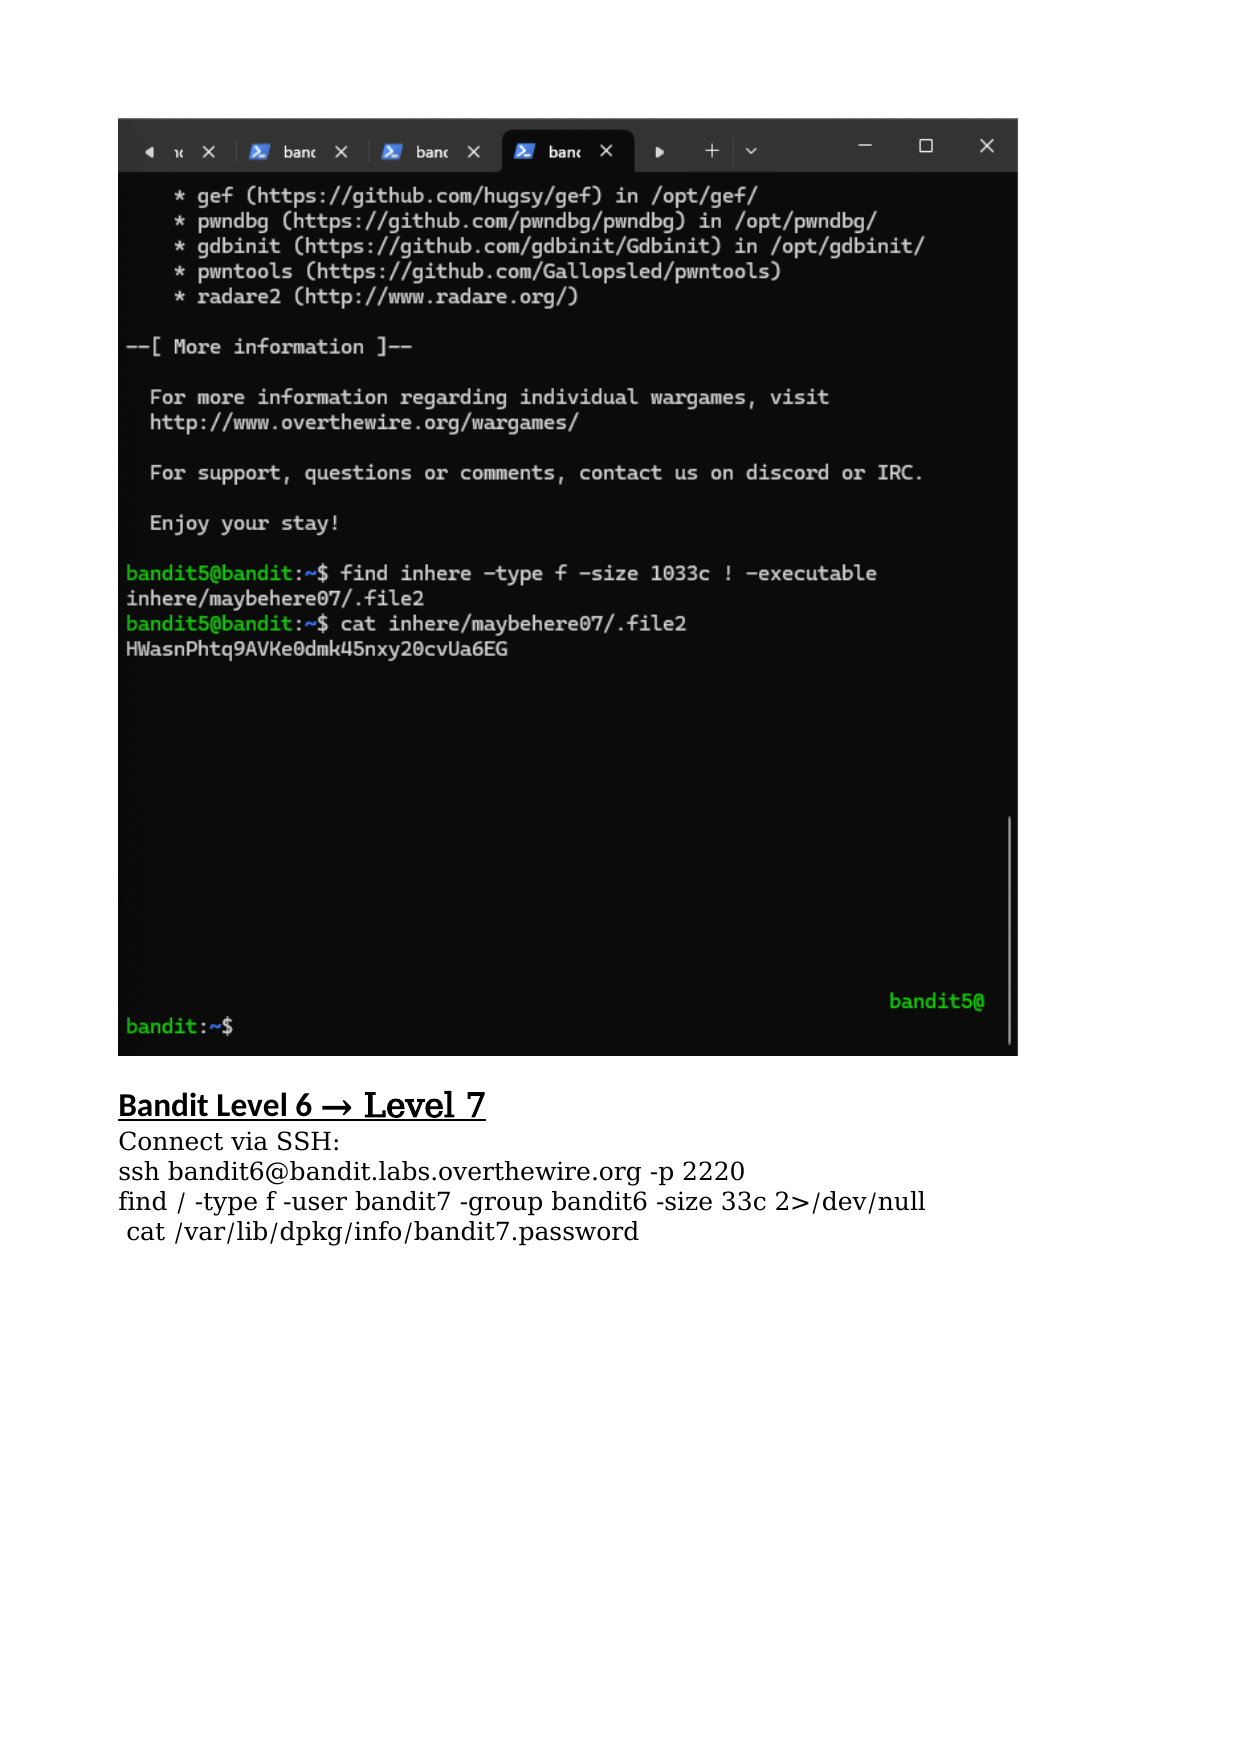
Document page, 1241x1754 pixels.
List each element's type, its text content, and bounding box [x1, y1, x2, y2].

text find / -type f -user bandit7 -group bandit6 -size 33c 2>/dev/null [118, 1185, 1122, 1215]
text Connect via SSH: [118, 1125, 1122, 1155]
text Bandit Level 6 → Level 7 [118, 1084, 1122, 1125]
text cat /var/lib/dpkg/info/bandit7.password [118, 1215, 1122, 1245]
text ssh bandit6@bandit.labs.overthewire.org -p 2220 [118, 1155, 1122, 1185]
